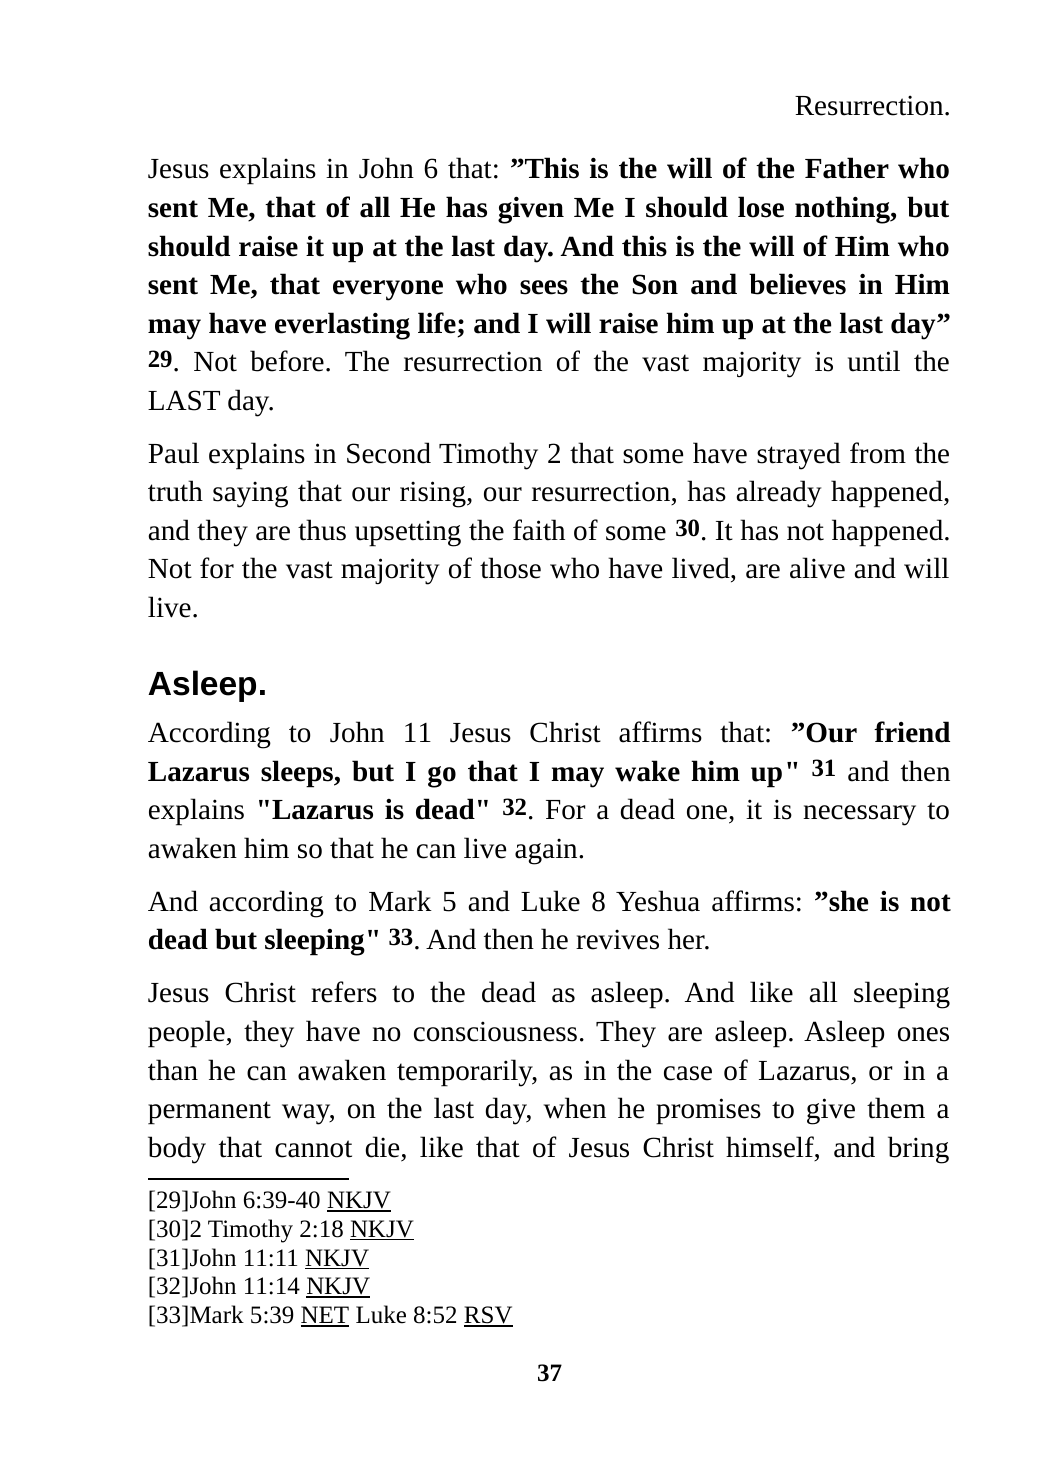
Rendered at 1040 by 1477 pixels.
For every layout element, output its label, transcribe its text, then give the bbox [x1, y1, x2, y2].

text And according to Mark 5 and Luke 8 Yeshua affirms: ”she is not dead but sleeping" . And then he revives her. [148, 884, 951, 956]
text Jesus explains in John 6 that: ”This is the will of the Father who sent Me, that of all He has given Me I should lose nothing, but should raise it up at the last day. And this is the will of Him who sent Me, that everyone who sees the Son and believes in Him may have everlasting life; and I will raise him up at the last day” . Not before. The resurrection of the vast majority is until the LAST day. [148, 152, 951, 416]
text Paul explains in Second Timothy 2 that some have strayed from the truth saying that our rising, our resurrection, has already happened, and they are thus upsetting the faith of some . It has not happened. Not for the vast majority of those who have lived, are alive and will live. [148, 436, 951, 624]
text John 11:14 NKJV [148, 1271, 951, 1300]
text 2 Timothy 2:18 NKJV [148, 1214, 951, 1243]
text According to John 11 Jesus Christ affirms that: ”Our friend Lazarus sleeps, but I go that I may wake him up" and then explains "Lazarus is dead" . For a dead one, it is necessary to awaken him so that he can live again. [148, 715, 951, 864]
text Mark 5:39 NET Luke 8:52 RSV [148, 1300, 951, 1329]
text John 11:11 NKJV [148, 1243, 951, 1271]
text Jesus Christ refers to the dead as asleep. And like all sleeping people, they have no consciousness. They are asleep. Asleep ones than he can awaken temporarily, as in the case of Lazarus, or in a permanent way, on the last day, when he promises to give them a body that cannot die, like that of Jesus Christ himself, and bring [148, 976, 951, 1163]
text John 6:39-40 NKJV [148, 1185, 951, 1214]
subtitle Asleep. [148, 664, 951, 703]
